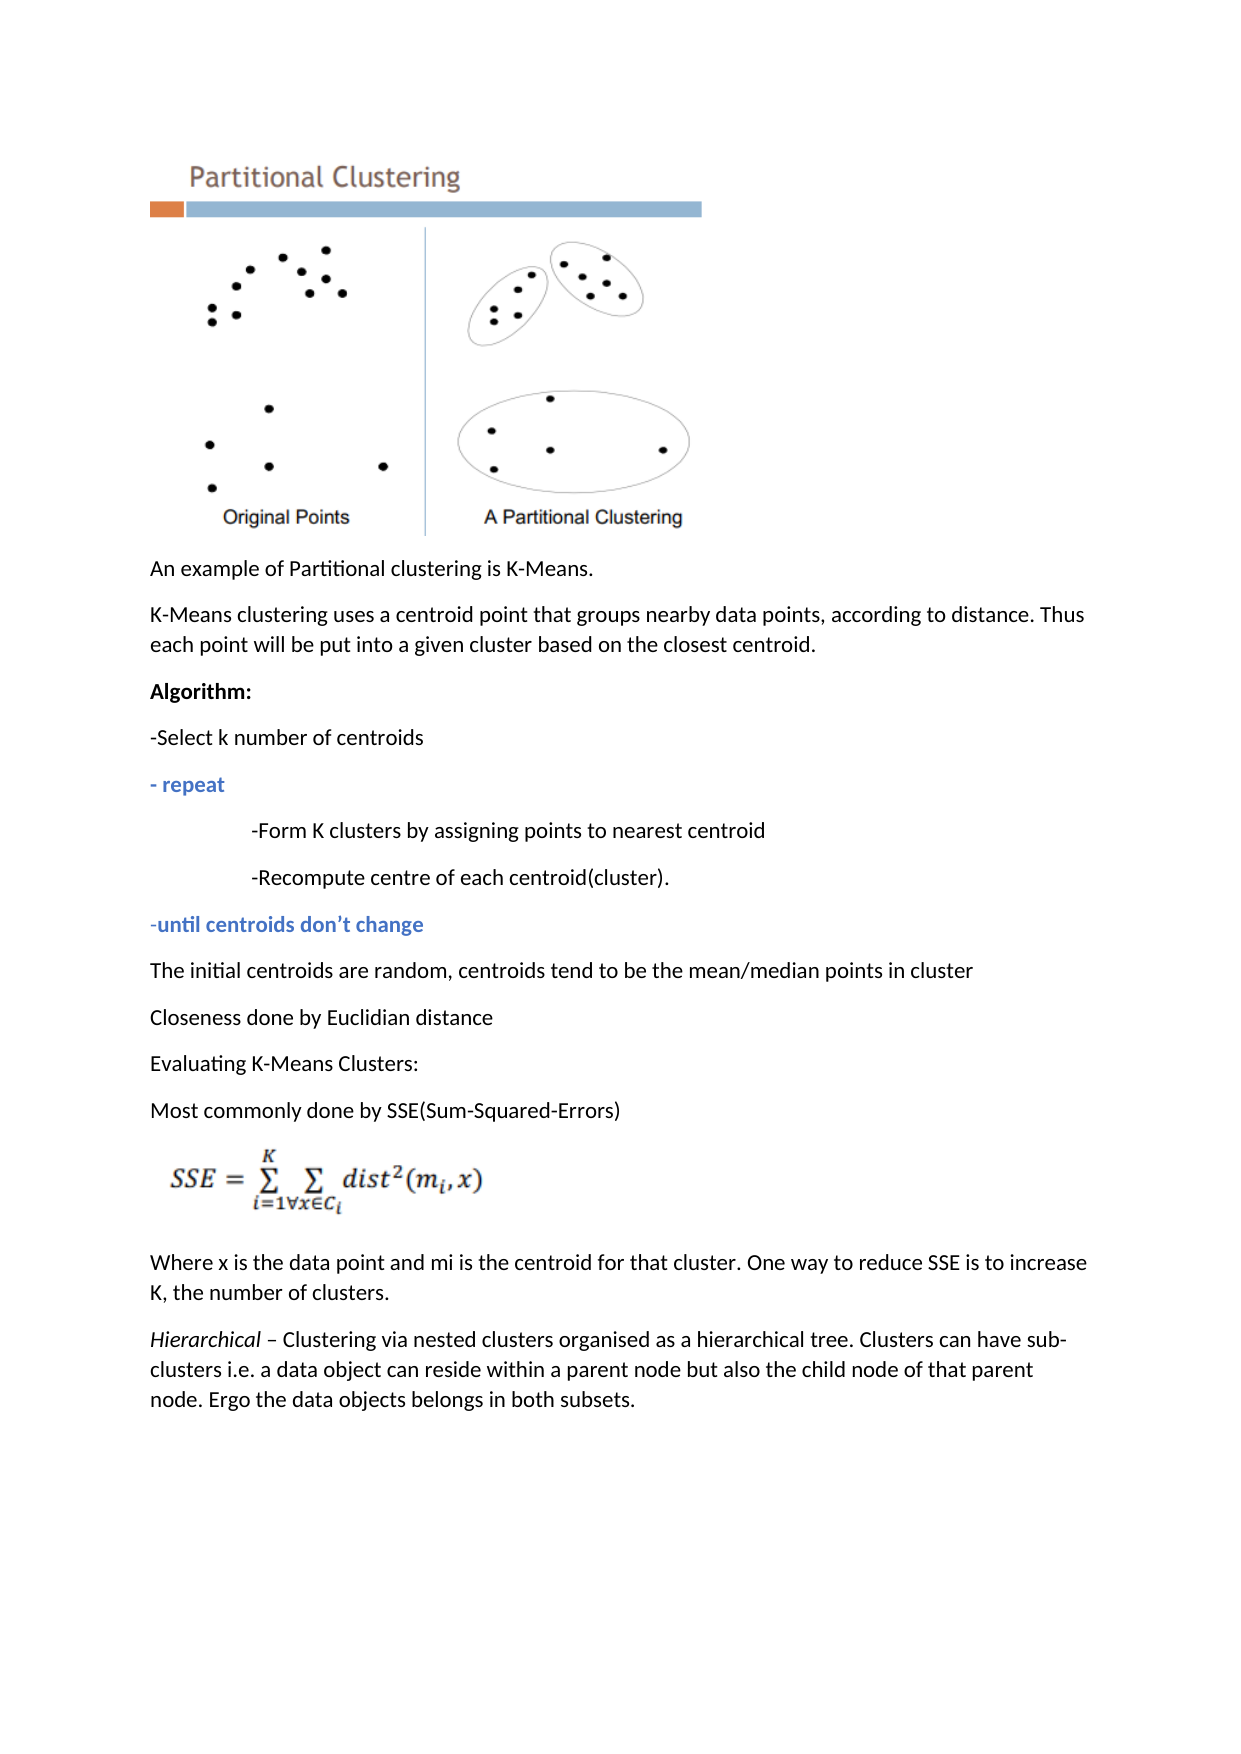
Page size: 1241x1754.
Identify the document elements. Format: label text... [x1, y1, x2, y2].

text Evaluating K-Means Clusters: [150, 1049, 1090, 1077]
text Where x is the data point and mi is the centroid for that cluster. One way to reduce SSE is to increase K, the number of clusters. [150, 1248, 1090, 1306]
text The initial centroids are random, centroids tend to be the mean/median points in cluster [150, 956, 1090, 984]
text An example of Partitional clustering is K-Means. [150, 554, 1090, 582]
text - repeat [150, 770, 1090, 798]
text -Recompute centre of each centroid(cluster). [150, 863, 1090, 891]
text Hierarchical – Clustering via nested clusters organised as a hierarchical tree. Clusters can have sub-clusters i.e. a data object can reside within a parent node but also the child node of that parent node. Ergo the data objects belongs in both subsets. [150, 1325, 1090, 1413]
text -Form K clusters by assigning points to nearest centroid [150, 817, 1090, 844]
text Closeness done by Euclidian distance [150, 1003, 1090, 1031]
text -Select k number of centroids [150, 723, 1090, 751]
text -until centroids don’t change [150, 910, 1090, 938]
text Algorithm: [150, 677, 1090, 705]
text K-Means clustering uses a centroid point that groups nearby data points, according to distance. Thus each point will be put into a given cluster based on the closest centroid. [150, 600, 1090, 658]
text Most commonly done by SSE(Sum-Squared-Errors) [150, 1096, 1090, 1124]
